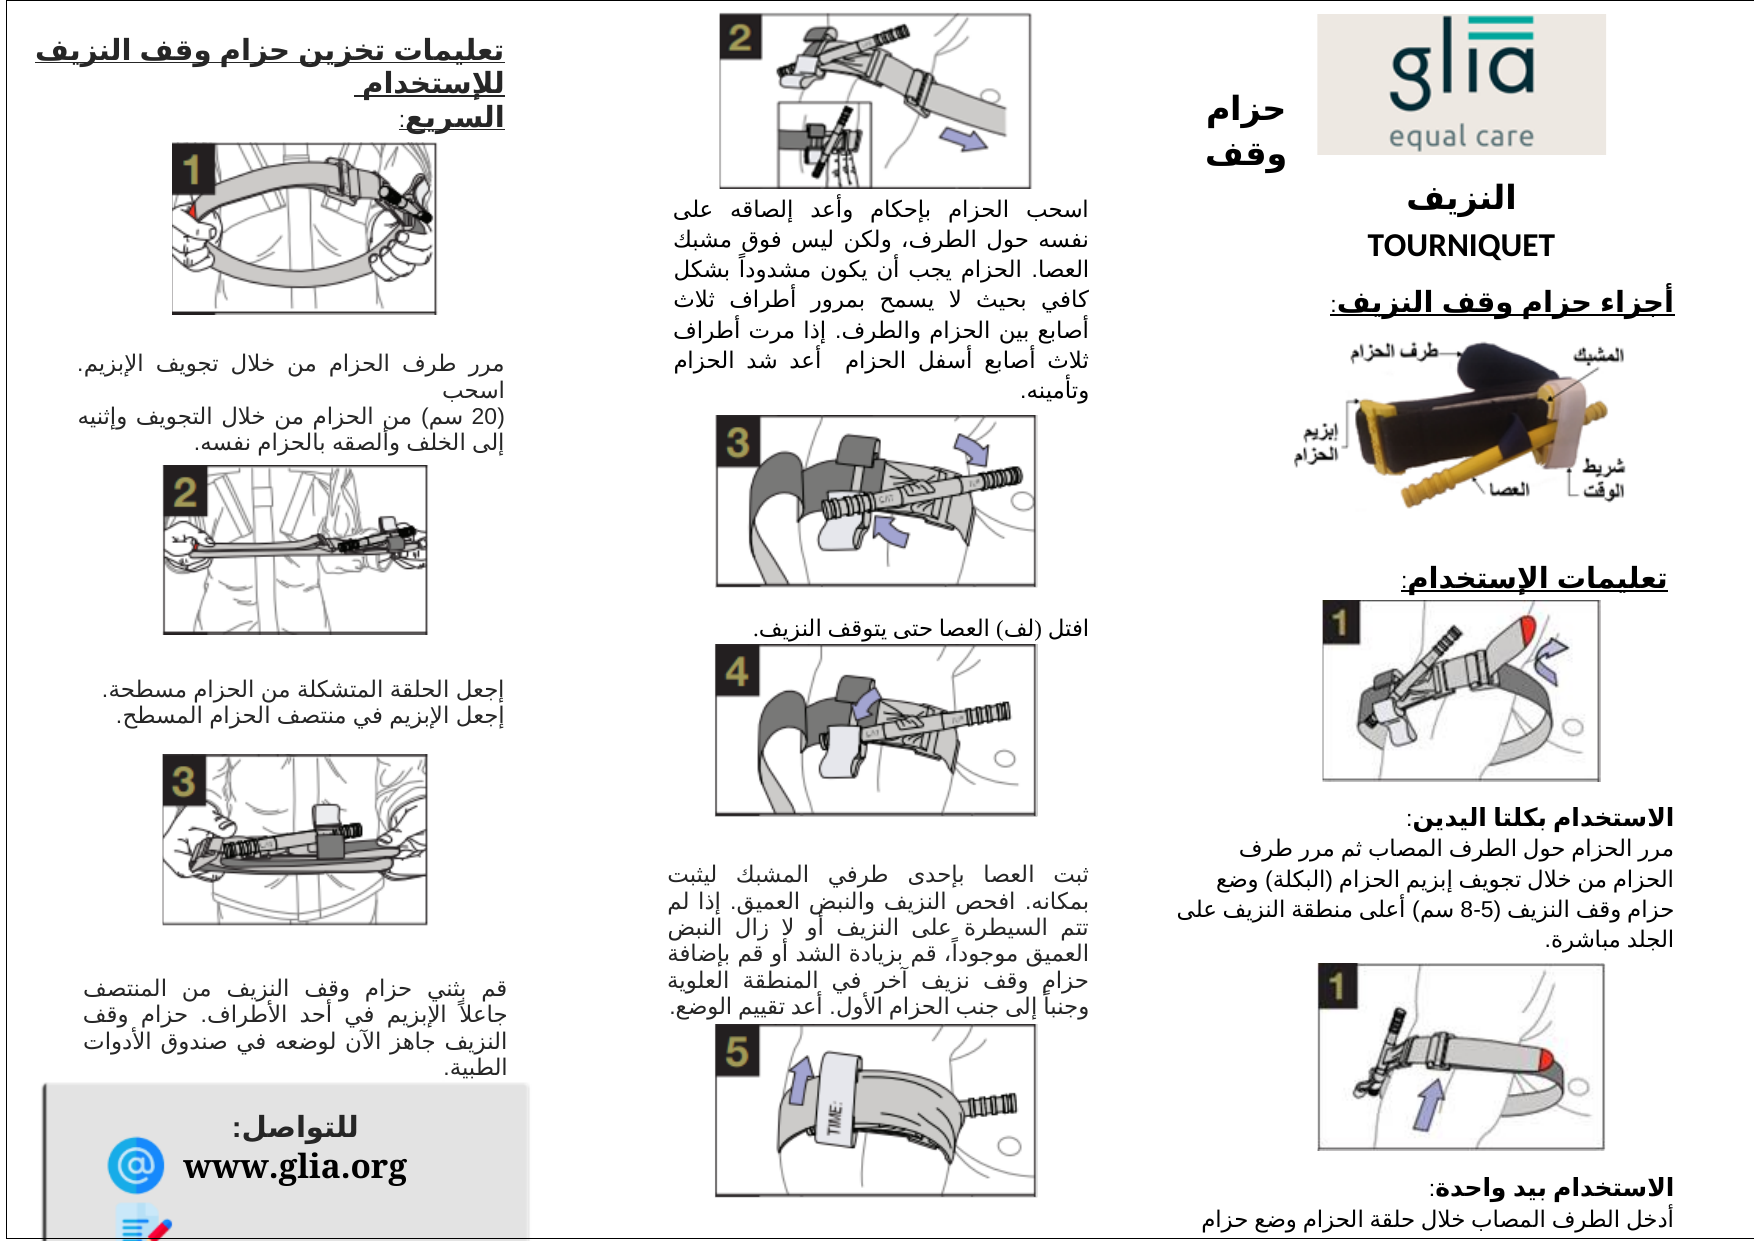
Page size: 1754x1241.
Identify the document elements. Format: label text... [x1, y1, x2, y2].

picture [715, 415, 1039, 589]
picture [714, 644, 1039, 818]
picture [714, 1024, 1039, 1199]
table_header حزام وقف النزيف TOURNIQUET أجزاء حزام وقف النزيف: تعليمات الإستخدام: الاستخدام بكلتا اليدين: مرر الحزام حول الطرف المصاب ثم مرر طرف الحزام من خلال تجويف إبزيم الحزام (البكلة) وضع حزام وقف النزيف (5-8 سم) أعلى منطقة النزيف على الجلد مباشرة. الاستخدام بيد واحدة: أدخل الطرف المصاب خلال حلقة الحزام وضع حزام وقف النزيف (8-5 سم) أعلى منطقة النزيف على الجلد مباشرة. [1169, 1, 1754, 1238]
picture [1317, 14, 1607, 155]
picture [719, 12, 1034, 189]
table_header تعليمات تخزين حزام وقف النزيف للإستخدام السريع: مرر طرف الحزام من خلال تجويف الإبزيم. اسحب (20 سم) من الحزام من خلال التجويف وإثنيه إلى الخلف وألصقه بالحزام نفسه. إجعل الحلقة المتشكلة من الحزام مسطحة. إجعل الإبزيم في منتصف الحزام المسطح. قم بثني حزام وقف النزيف من المنتصف جاعلاً الإبزيم في أحد الأطراف. حزام وقف النزيف جاهز الآن لوضعه في صندوق الأدوات الطبية. للتواصل: www.glia.org github.com/GliaX 972594433257+ [7, 1, 584, 1238]
picture [172, 142, 438, 315]
picture [162, 465, 429, 635]
picture [1293, 339, 1630, 512]
picture [162, 754, 429, 927]
table_header اسحب الحزام بإحكام وأعد إلصاقه على نفسه حول الطرف، ولكن ليس فوق مشبك العصا. الحزام يجب أن يكون مشدوداً بشكل كافي بحيث لا يسمح بمرور أطراف ثلاث أصابع بين الحزام والطرف. إذا مرت أطراف ثلاث أصابع أسفل الحزام أعد شد الحزام وتأمينه. افتل (لف) العصا حتى يتوقف النزيف. ثبت العصا بإحدى طرفي المشبك ليثبت بمكانه. افحص النزيف والنبض العميق. إذا لم تتم السيطرة على النزيف أو لا زال النبض العميق موجوداً، قم بزيادة الشد أو قم بإضافة حزام وقف نزيف آخر في المنطقة العلوية وجنباً إلى جنب الحزام الأول. أعد تقييم الوضع. مرر الحزام في الوسط بين طرفي المشبك وفوق العصا. أمَن العصا والحزام باستخدام شريط الوقت. سجل وقت الإستعمال. [584, 1, 1169, 1238]
picture [1317, 963, 1605, 1151]
picture [1322, 600, 1601, 782]
